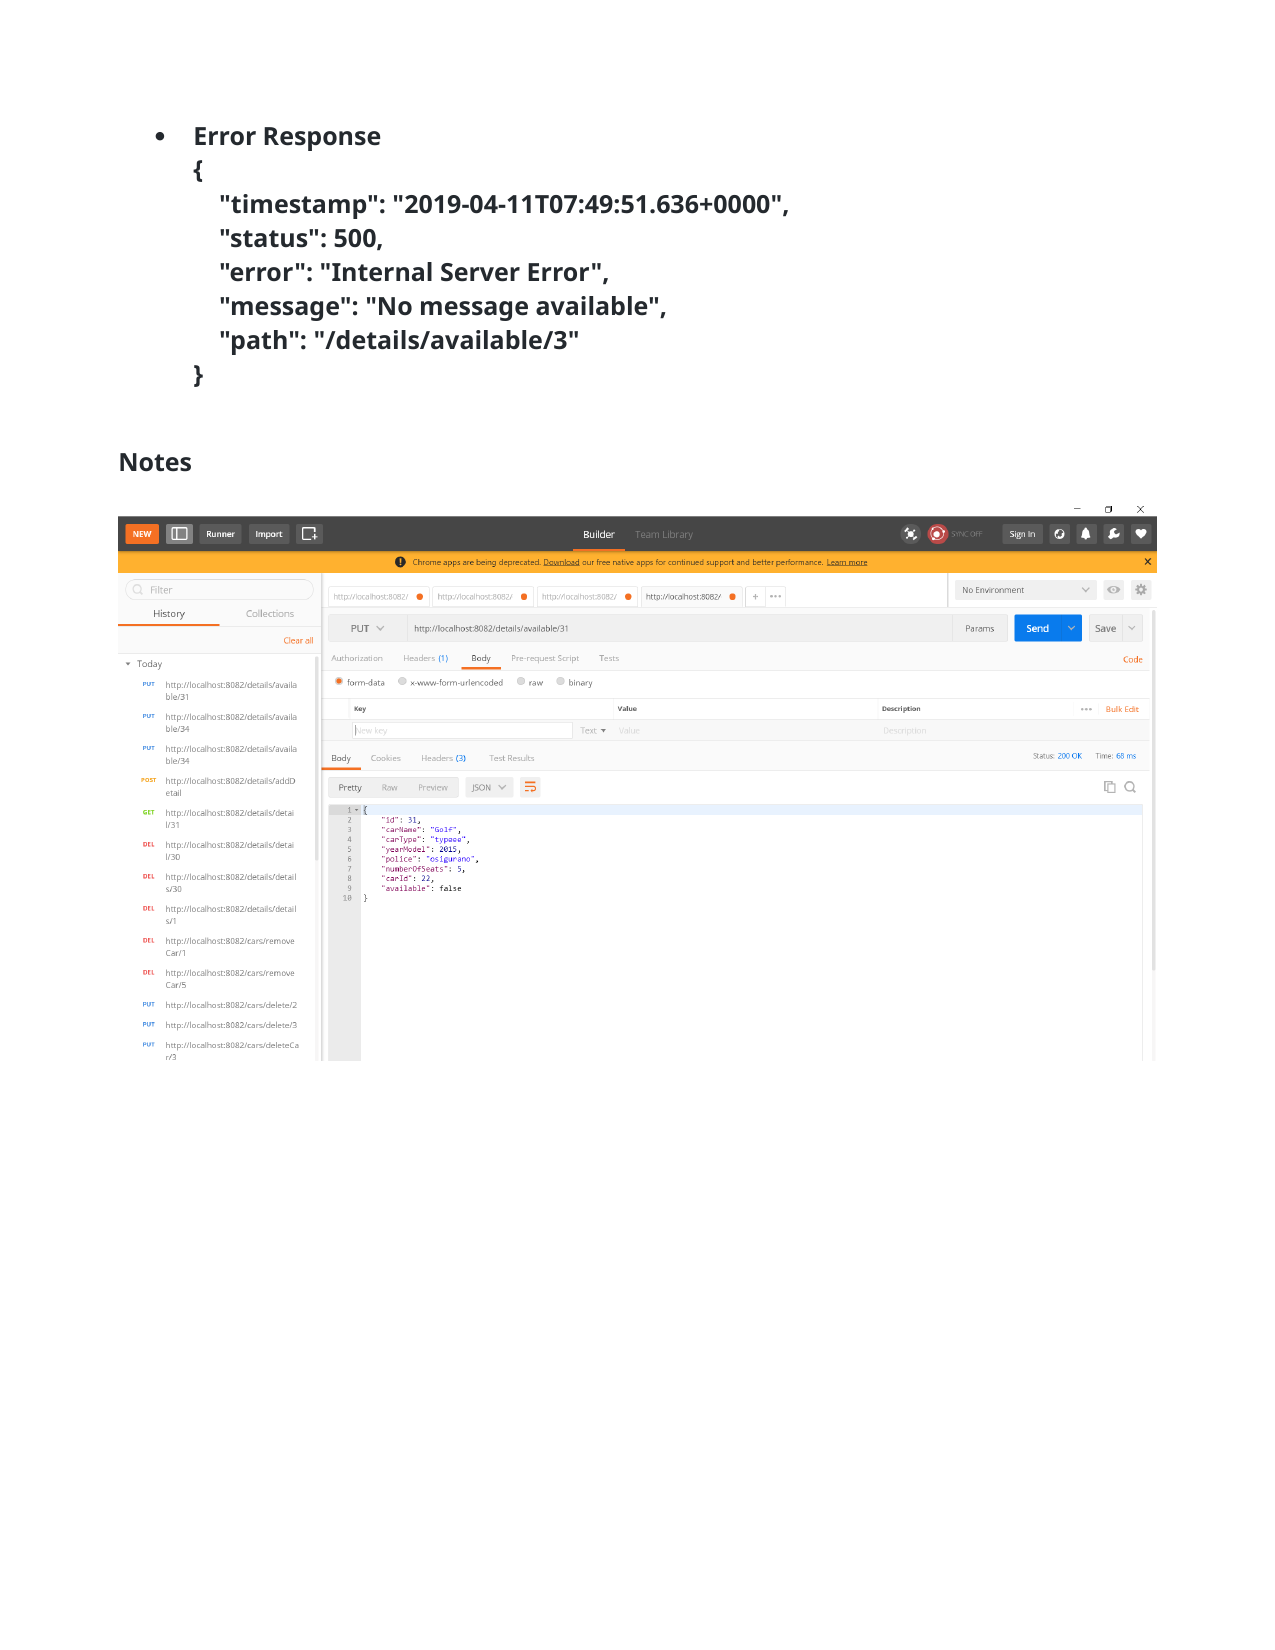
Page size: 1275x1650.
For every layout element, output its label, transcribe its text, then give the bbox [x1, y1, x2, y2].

text Notes [118, 445, 1157, 479]
list Error Response { "timestamp": "2019-04-11T07:49:51.636+0000", "status": 500, "error": "Internal Server Error", "message": "No message available", "path": "/details/available/3" } [156, 118, 1157, 391]
picture [118, 503, 1157, 1061]
